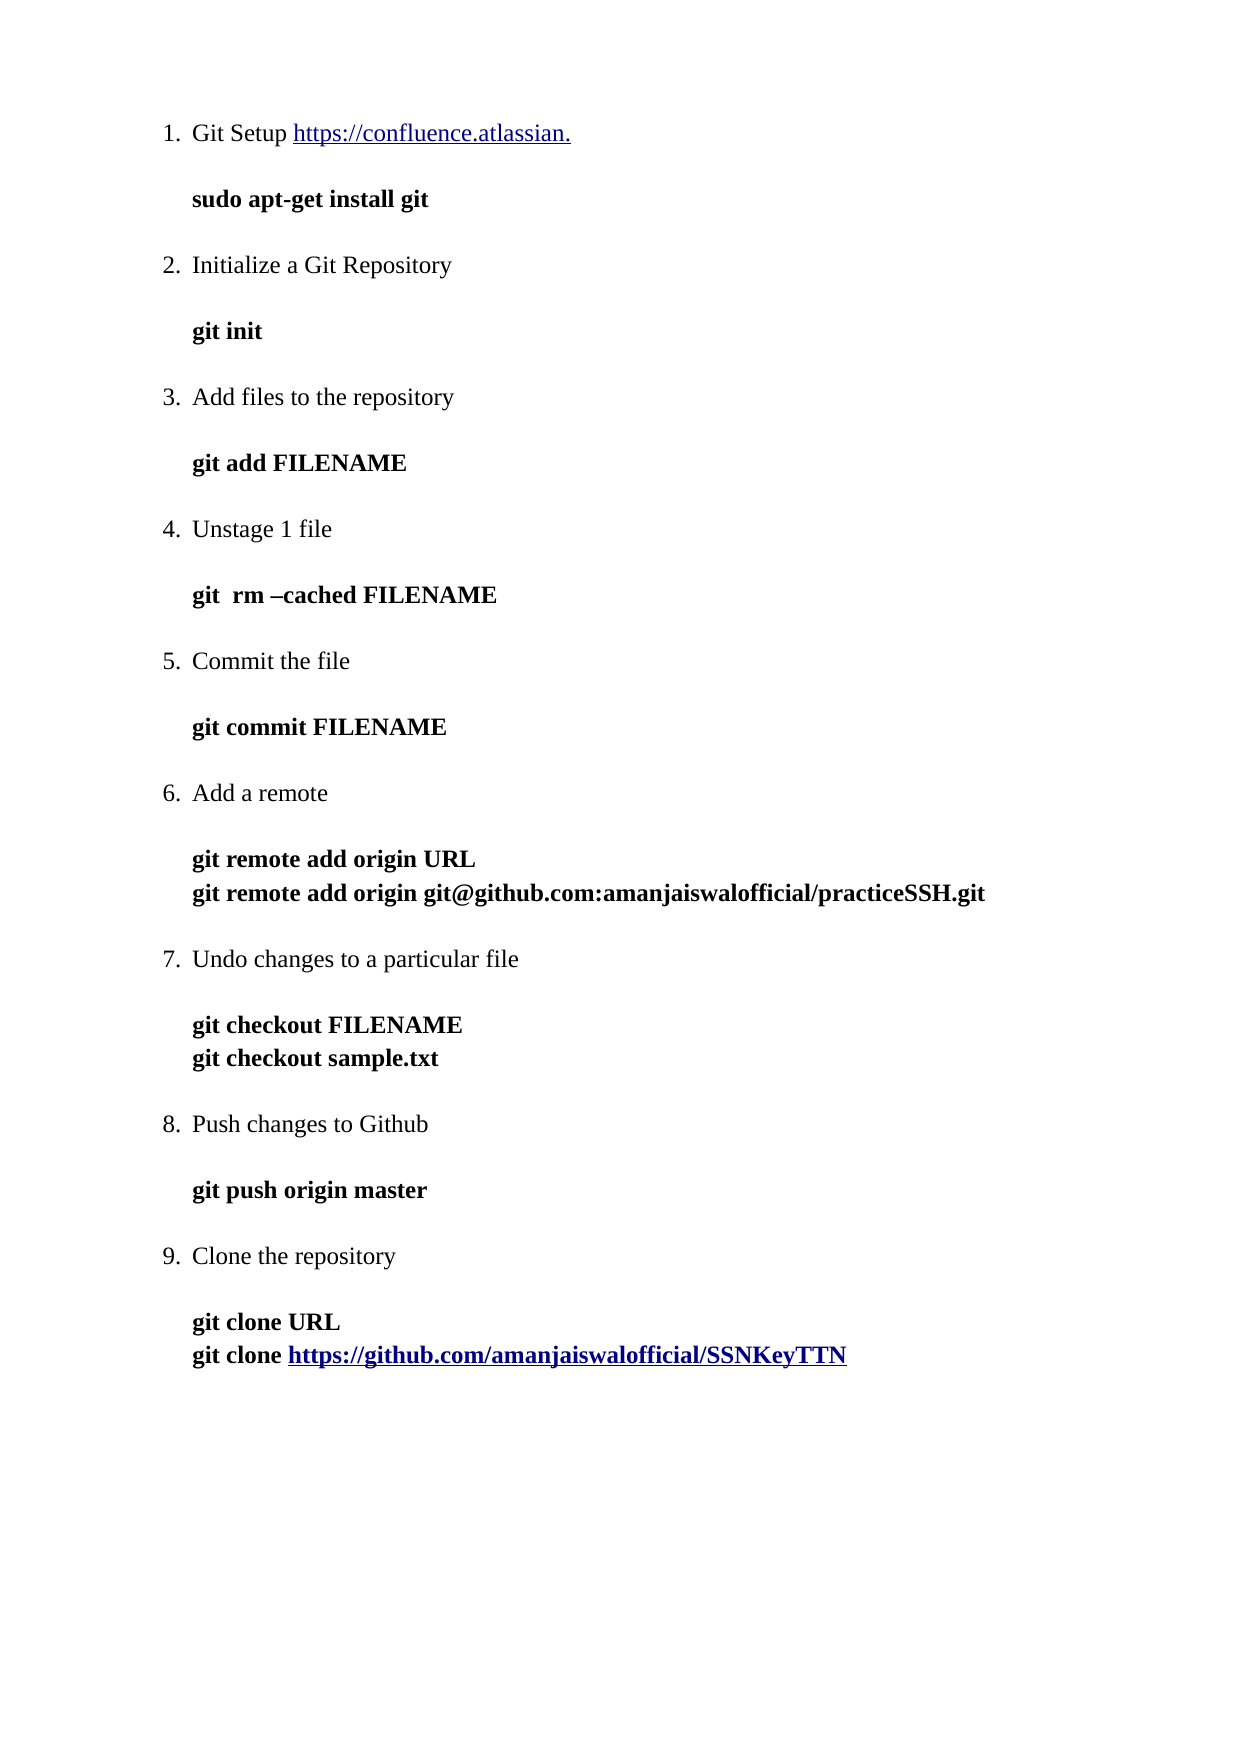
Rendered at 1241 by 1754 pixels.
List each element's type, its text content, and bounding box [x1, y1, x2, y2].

text git add FILENAME [118, 448, 1122, 477]
text git remote add origin git@github.com:amanjaiswalofficial/practiceSSH.git [118, 878, 1122, 906]
list Commit the file [162, 646, 1122, 675]
list Clone the repository [162, 1241, 1122, 1269]
list Add a remote [162, 778, 1122, 807]
text git clone URL [118, 1307, 1122, 1336]
text git rm –cached FILENAME [118, 580, 1122, 609]
text git clone https://github.com/amanjaiswalofficial/SSNKeyTTN [118, 1340, 1122, 1369]
list Unstage 1 file [162, 514, 1122, 543]
list Push changes to Github [162, 1109, 1122, 1137]
list Add files to the repository [162, 382, 1122, 411]
list Initialize a Git Repository [162, 250, 1122, 279]
list git commit FILENAME [162, 712, 1122, 741]
list sudo apt-get install git [162, 184, 1122, 213]
text git checkout sample.txt [118, 1043, 1122, 1071]
list git remote add origin URL [162, 844, 1122, 873]
list Git Setup https://confluence.atlassian. [162, 118, 1122, 147]
list Undo changes to a particular file [162, 944, 1122, 972]
text git push origin master [118, 1175, 1122, 1203]
text git init [118, 316, 1122, 345]
text git checkout FILENAME [118, 1010, 1122, 1038]
